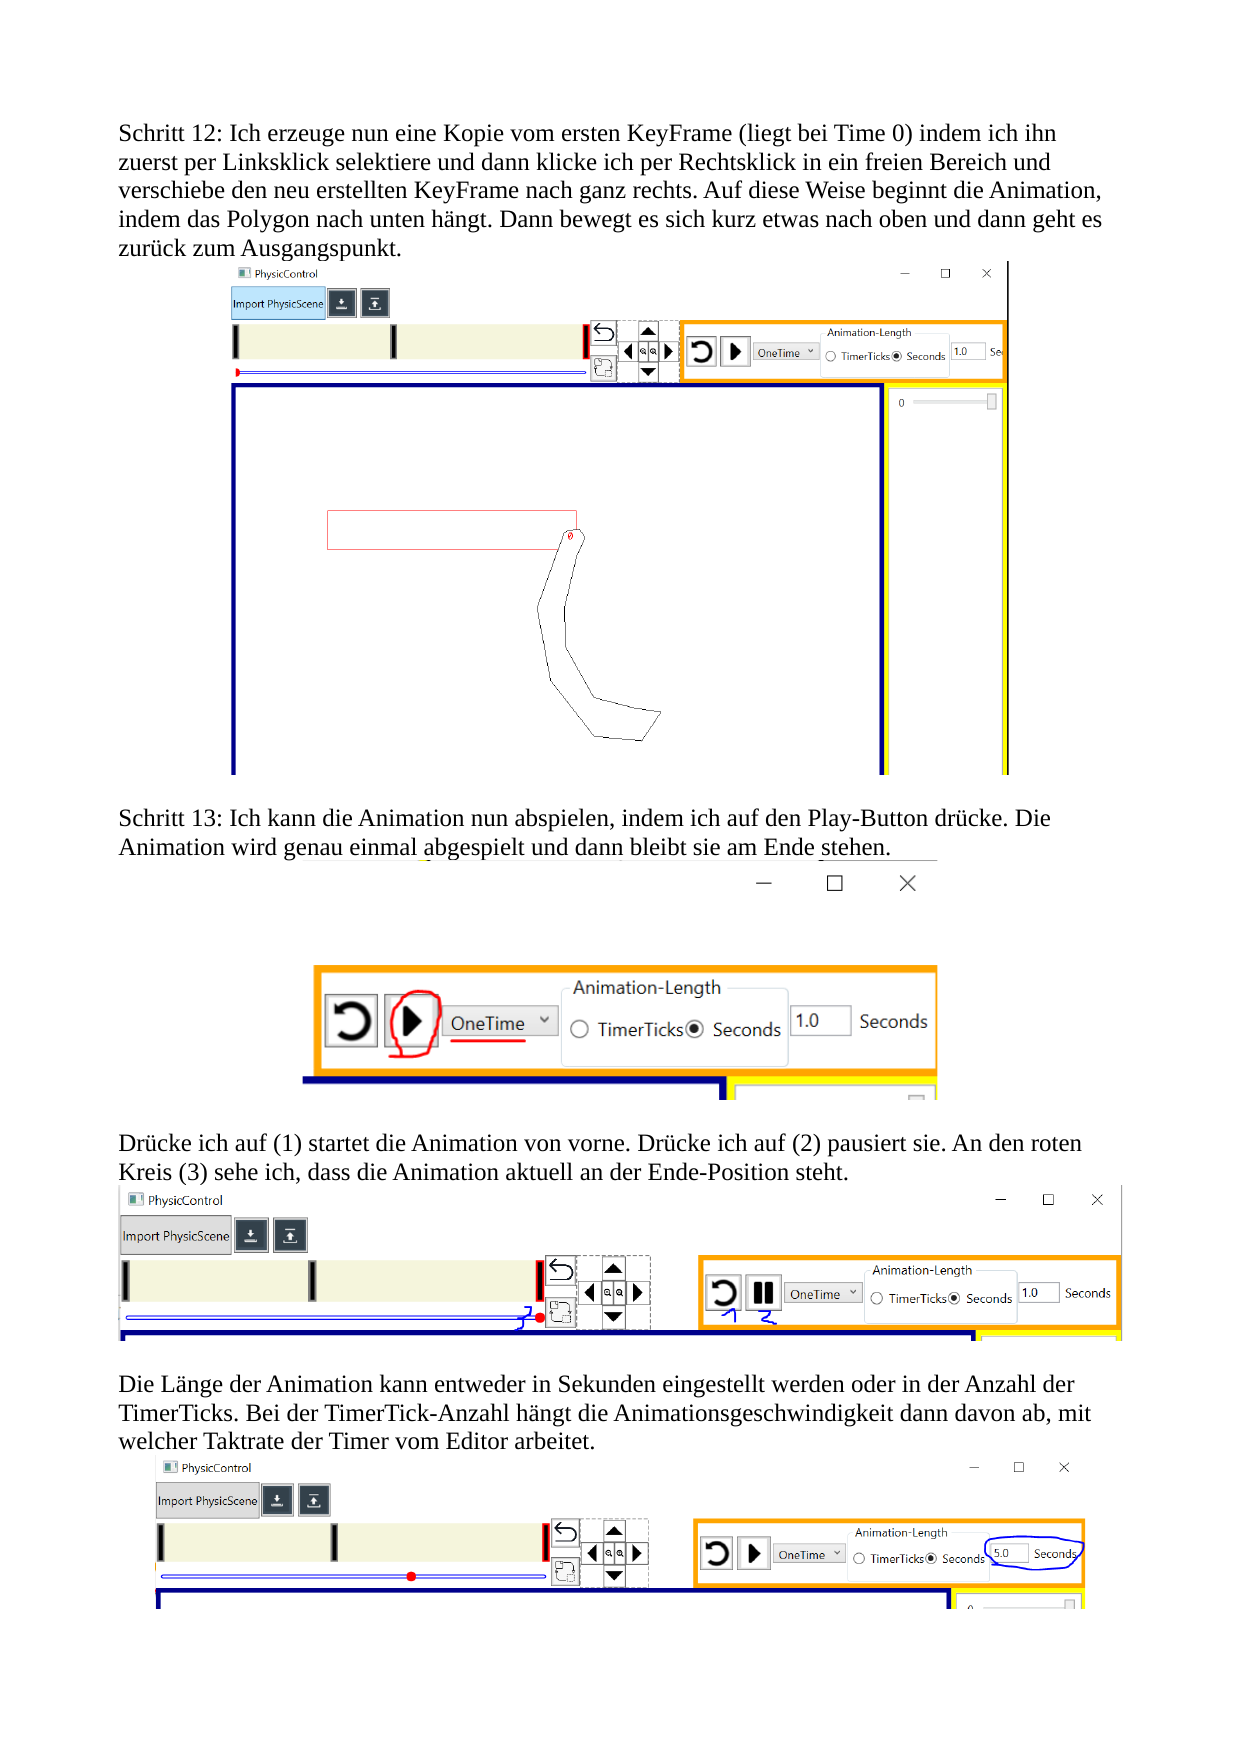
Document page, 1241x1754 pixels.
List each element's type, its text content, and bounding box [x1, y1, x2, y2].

text Die Länge der Animation kann entweder in Sekunden eingestellt werden oder in der Anzahl der TimerTicks. Bei der TimerTick-Anzahl hängt die Animationsgeschwindigkeit dann davon ab, mit welcher Taktrate der Timer vom Editor arbeitet. [118, 1369, 1122, 1455]
text Schritt 12: Ich erzeuge nun eine Kopie vom ersten KeyFrame (liegt bei Time 0) indem ich ihn zuerst per Linksklick selektiere und dann klicke ich per Rechtsklick in ein freien Bereich und verschiebe den neu erstellten KeyFrame nach ganz rechts. Auf diese Weise beginnt die Animation, indem das Polygon nach unten hängt. Dann bewegt es sich kurz etwas nach oben und dann geht es zurück zum Ausgangspunkt. [118, 118, 1122, 262]
text Drücke ich auf (1) startet die Animation von vorne. Drücke ich auf (2) pausiert sie. An den roten Kreis (3) sehe ich, dass die Animation aktuell an der Ende-Position steht. [118, 1128, 1122, 1185]
picture [118, 1185, 1123, 1341]
picture [155, 1455, 1086, 1609]
picture [302, 860, 938, 1100]
text Schritt 13: Ich kann die Animation nun abspielen, indem ich auf den Play-Button drücke. Die Animation wird genau einmal abgespielt und dann bleibt sie am Ende stehen. [118, 803, 1122, 860]
picture [231, 261, 1009, 775]
